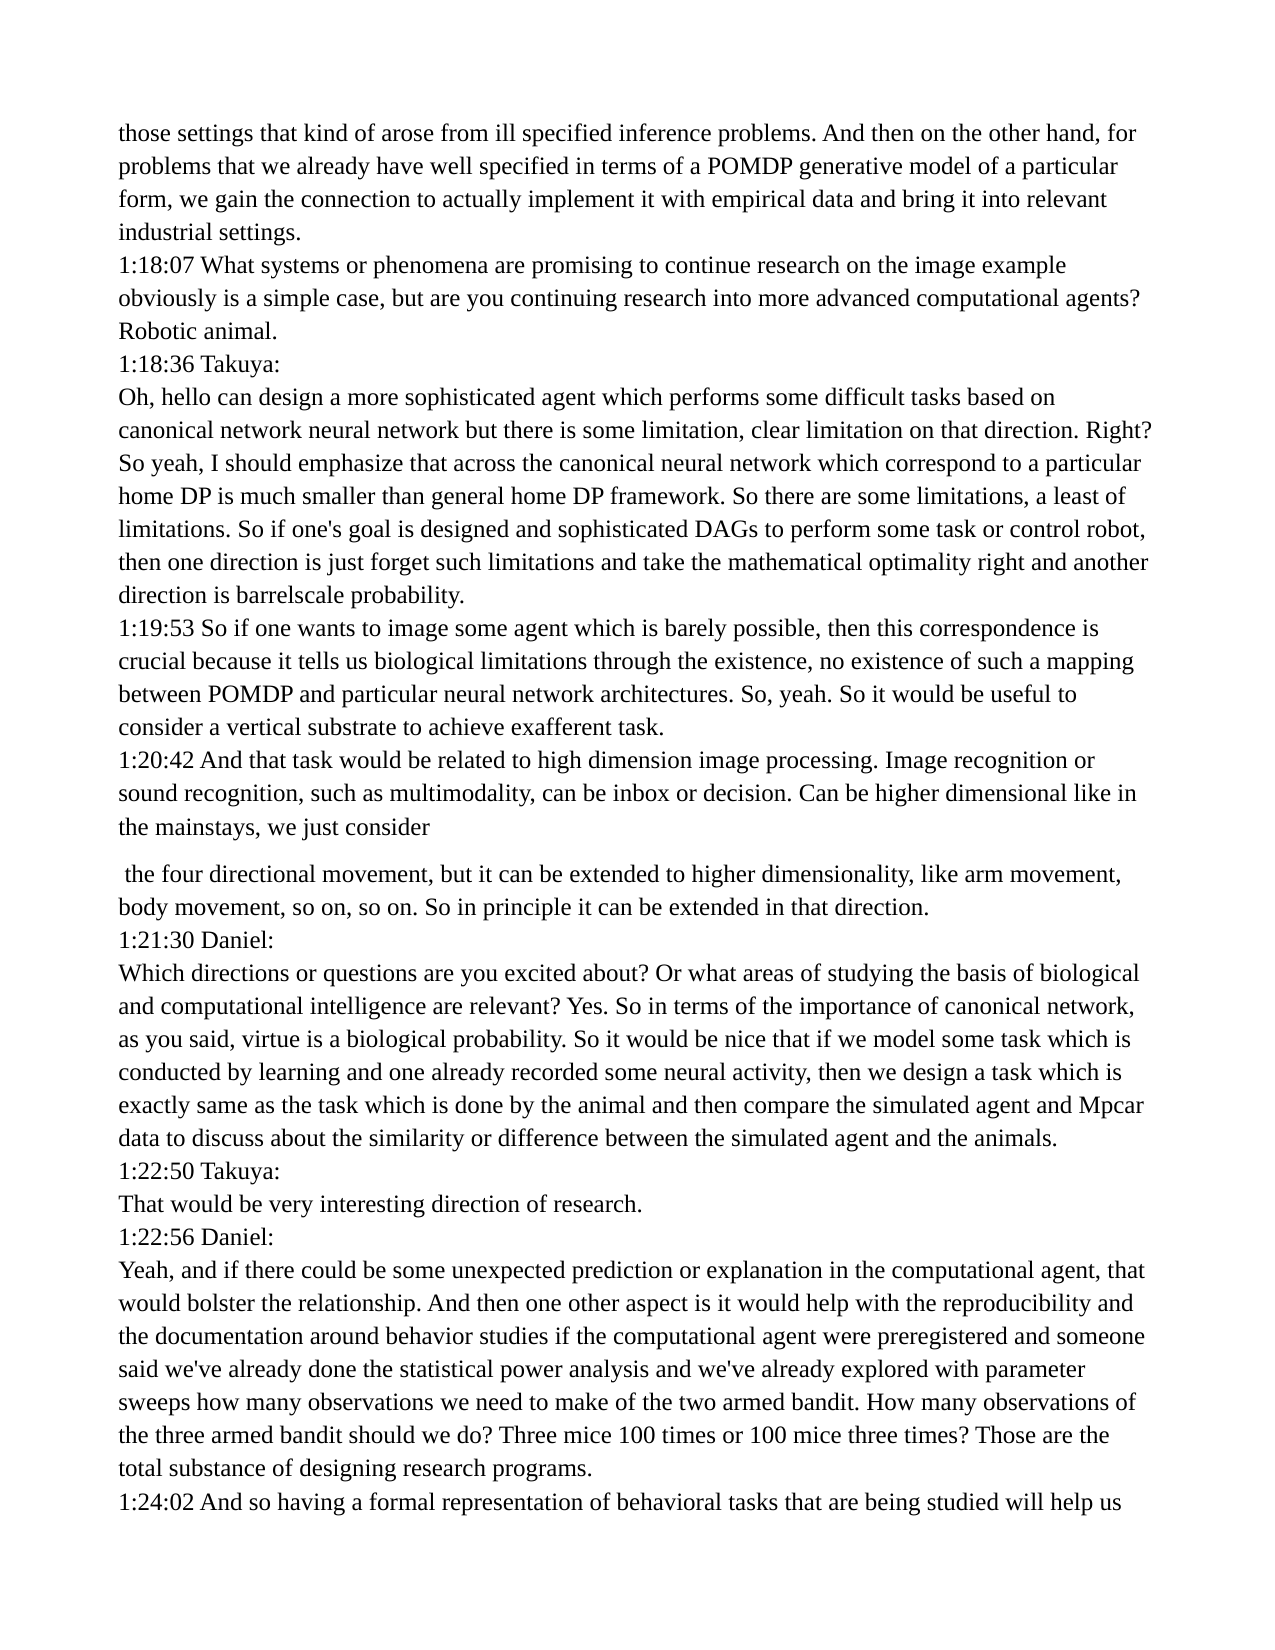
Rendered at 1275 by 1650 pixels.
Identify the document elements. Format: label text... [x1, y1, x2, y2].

text the four directional movement, but it can be extended to higher dimensionality, like arm movement, body movement, so on, so on. So in principle it can be extended in that direction. 1:21:30 Daniel: Which directions or questions are you excited about? Or what areas of studying the basis of biological and computational intelligence are relevant? Yes. So in terms of the importance of canonical network, as you said, virtue is a biological probability. So it would be nice that if we model some task which is conducted by learning and one already recorded some neural activity, then we design a task which is exactly same as the task which is done by the animal and then compare the simulated agent and Mpcar data to discuss about the similarity or difference between the simulated agent and the animals. 1:22:50 Takuya: That would be very interesting direction of research. 1:22:56 Daniel: Yeah, and if there could be some unexpected prediction or explanation in the computational agent, that would bolster the relationship. And then one other aspect is it would help with the reproducibility and the documentation around behavior studies if the computational agent were preregistered and someone said we've already done the statistical power analysis and we've already explored with parameter sweeps how many observations we need to make of the two armed bandit. How many observations of the three armed bandit should we do? Three mice 100 times or 100 mice three times? Those are the total substance of designing research programs. 1:24:02 And so having a formal representation of behavioral tasks that are being studied will help us [118, 859, 1157, 1515]
text those settings that kind of arose from ill specified inference problems. And then on the other hand, for problems that we already have well specified in terms of a POMDP generative model of a particular form, we gain the connection to actually implement it with empirical data and bring it into relevant industrial settings. 1:18:07 What systems or phenomena are promising to continue research on the image example obviously is a simple case, but are you continuing research into more advanced computational agents? Robotic animal. 1:18:36 Takuya: Oh, hello can design a more sophisticated agent which performs some difficult tasks based on canonical network neural network but there is some limitation, clear limitation on that direction. Right? So yeah, I should emphasize that across the canonical neural network which correspond to a particular home DP is much smaller than general home DP framework. So there are some limitations, a least of limitations. So if one's goal is designed and sophisticated DAGs to perform some task or control robot, then one direction is just forget such limitations and take the mathematical optimality right and another direction is barrelscale probability. 1:19:53 So if one wants to image some agent which is barely possible, then this correspondence is crucial because it tells us biological limitations through the existence, no existence of such a mapping between POMDP and particular neural network architectures. So, yeah. So it would be useful to consider a vertical substrate to achieve exafferent task. 1:20:42 And that task would be related to high dimension image processing. Image recognition or sound recognition, such as multimodality, can be inbox or decision. Can be higher dimensional like in the mainstays, we just consider [118, 118, 1157, 840]
